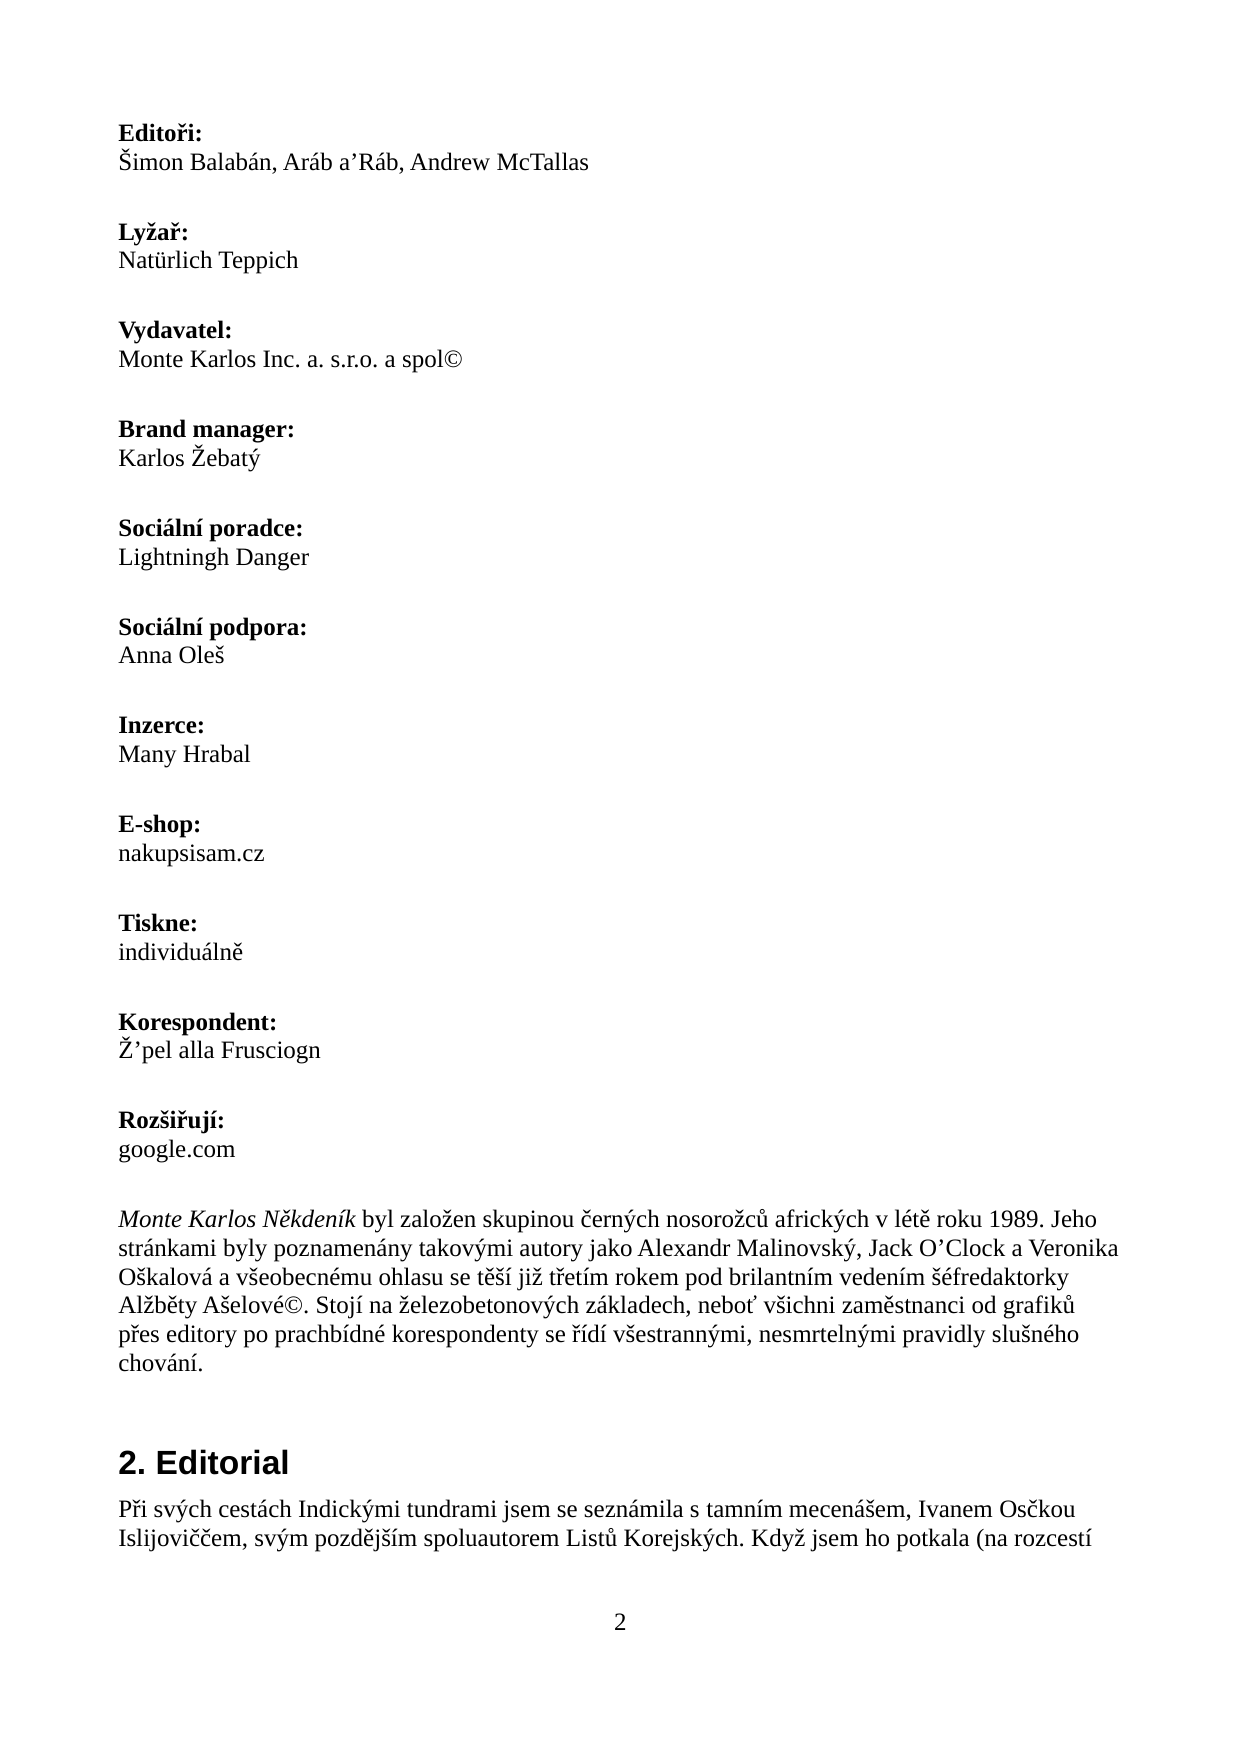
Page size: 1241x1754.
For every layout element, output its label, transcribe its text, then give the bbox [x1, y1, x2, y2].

text Tiskne: individuálně [118, 908, 1122, 994]
text Korespondent: Ž’pel alla Frusciogn [118, 1007, 1122, 1093]
text Inzerce: Many Hrabal [118, 711, 1122, 797]
text Při svých cestách Indickými tundrami jsem se seznámila s tamním mecenášem, Ivanem Osčkou Islijoviččem, svým pozdějším spoluautorem Listů Korejských. Když jsem ho potkala (na rozcestí [118, 1494, 1122, 1552]
text Sociální podpora: Anna Oleš [118, 612, 1122, 698]
text Lyžař: Natürlich Teppich [118, 217, 1122, 303]
text Sociální poradce: Lightningh Danger [118, 513, 1122, 599]
text Monte Karlos Někdeník byl založen skupinou černých nosorožců afrických v létě roku 1989. Jeho stránkami byly poznamenány takovými autory jako Alexandr Malinovský, Jack O’Clock a Veronika Oškalová a všeobecnému ohlasu se těší již třetím rokem pod brilantním vedením šéfredaktorky Alžběty Ašelové©. Stojí na železobetonových základech, neboť všichni zaměstnanci od grafiků přes editory po prachbídné korespondenty se řídí všestrannými, nesmrtelnými pravidly slušného chování. [118, 1204, 1122, 1406]
text Brand manager: Karlos Žebatý [118, 414, 1122, 501]
text Vydavatel: Monte Karlos Inc. a. s.r.o. a spol© [118, 316, 1122, 402]
text Rozšiřují: google.com [118, 1106, 1122, 1192]
text E-shop: nakupsisam.cz [118, 809, 1122, 896]
subtitle Editorial [118, 1443, 1122, 1482]
text Editoři: Šimon Balabán, Aráb a’Ráb, Andrew McTallas [118, 118, 1122, 204]
